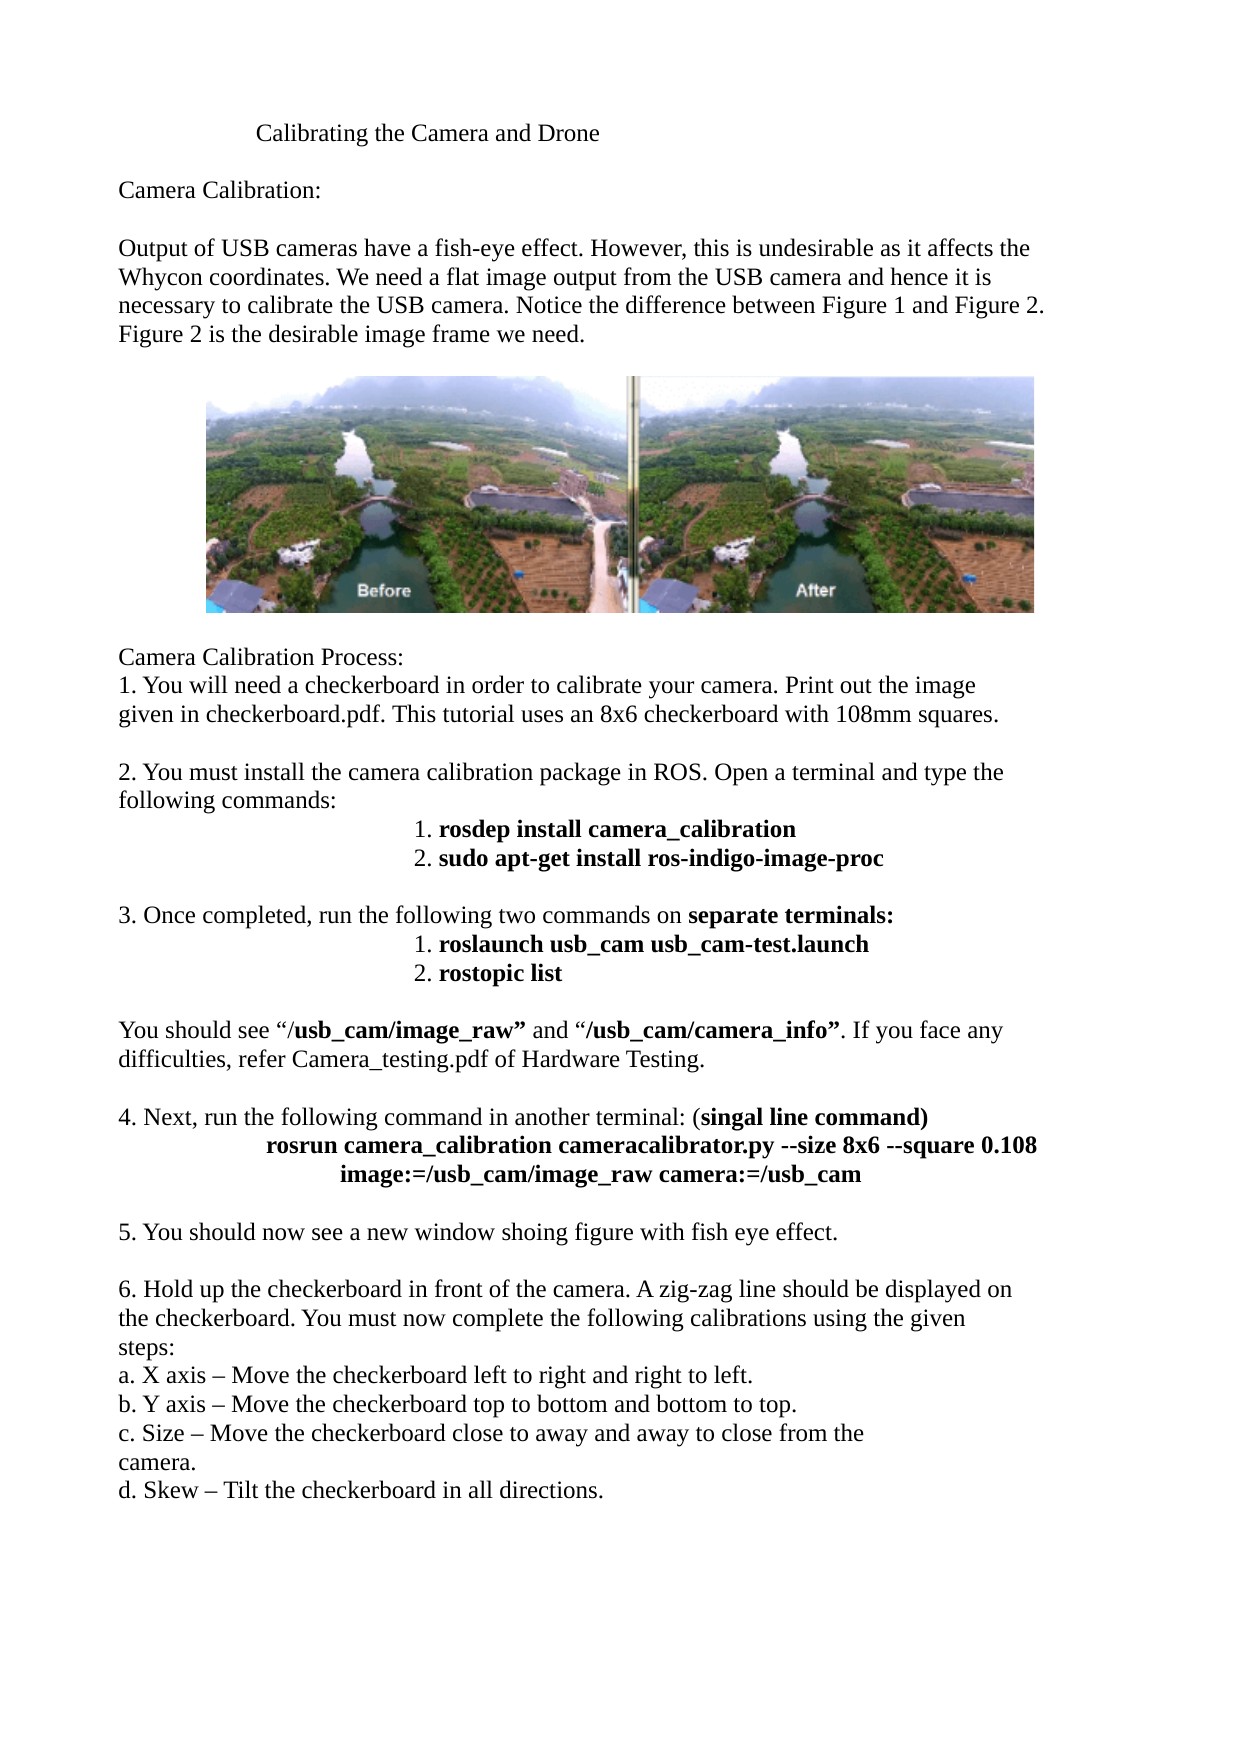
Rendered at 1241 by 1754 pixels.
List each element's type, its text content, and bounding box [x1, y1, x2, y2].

text a. X axis – Move the checkerboard left to right and right to left. [118, 1360, 1122, 1389]
text 6. Hold up the checkerboard in front of the camera. A zig-zag line should be displayed on [118, 1274, 1122, 1303]
text given in checkerboard.pdf. This tutorial uses an 8x6 checkerboard with 108mm squares. [118, 699, 1122, 728]
text camera. [118, 1447, 1122, 1475]
text Camera Calibration Process: [118, 642, 1122, 670]
text Output of USB cameras have a fish-eye effect. However, this is undesirable as it affects the [118, 233, 1122, 262]
picture [206, 376, 1035, 613]
text Whycon coordinates. We need a flat image output from the USB camera and hence it is [118, 262, 1122, 291]
text 4. Next, run the following command in another terminal: (singal line command) [118, 1102, 1122, 1130]
text the checkerboard. You must now complete the following calibrations using the given [118, 1303, 1122, 1332]
text 2. rostopic list [118, 958, 1122, 987]
text following commands: [118, 785, 1122, 814]
text 2. sudo apt-get install ros-indigo-image-proc [118, 843, 1122, 872]
text Camera Calibration: [118, 176, 1122, 204]
text necessary to calibrate the USB camera. Notice the difference between Figure 1 and Figure 2. [118, 291, 1122, 319]
text 1. rosdep install camera_calibration [118, 814, 1122, 843]
text steps: [118, 1332, 1122, 1360]
text You should see “/usb_cam/image_raw” and “/usb_cam/camera_info”. If you face any [118, 1015, 1122, 1044]
text 1. You will need a checkerboard in order to calibrate your camera. Print out the image [118, 670, 1122, 699]
text 5. You should now see a new window shoing figure with fish eye effect. [118, 1217, 1122, 1245]
text Calibrating the Camera and Drone [118, 118, 1122, 147]
text b. Y axis – Move the checkerboard top to bottom and bottom to top. [118, 1389, 1122, 1418]
text 2. You must install the camera calibration package in ROS. Open a terminal and type the [118, 757, 1122, 785]
text rosrun camera_calibration cameracalibrator.py --size 8x6 --square 0.108 image:=/usb_cam/image_raw camera:=/usb_cam [118, 1130, 1122, 1188]
text 1. roslaunch usb_cam usb_cam-test.launch [118, 929, 1122, 958]
text c. Size – Move the checkerboard close to away and away to close from the [118, 1418, 1122, 1447]
text d. Skew – Tilt the checkerboard in all directions. [118, 1475, 1122, 1504]
text difficulties, refer Camera_testing.pdf of Hardware Testing. [118, 1044, 1122, 1073]
text 3. Once completed, run the following two commands on separate terminals: [118, 900, 1122, 929]
text Figure 2 is the desirable image frame we need. [118, 319, 1122, 348]
